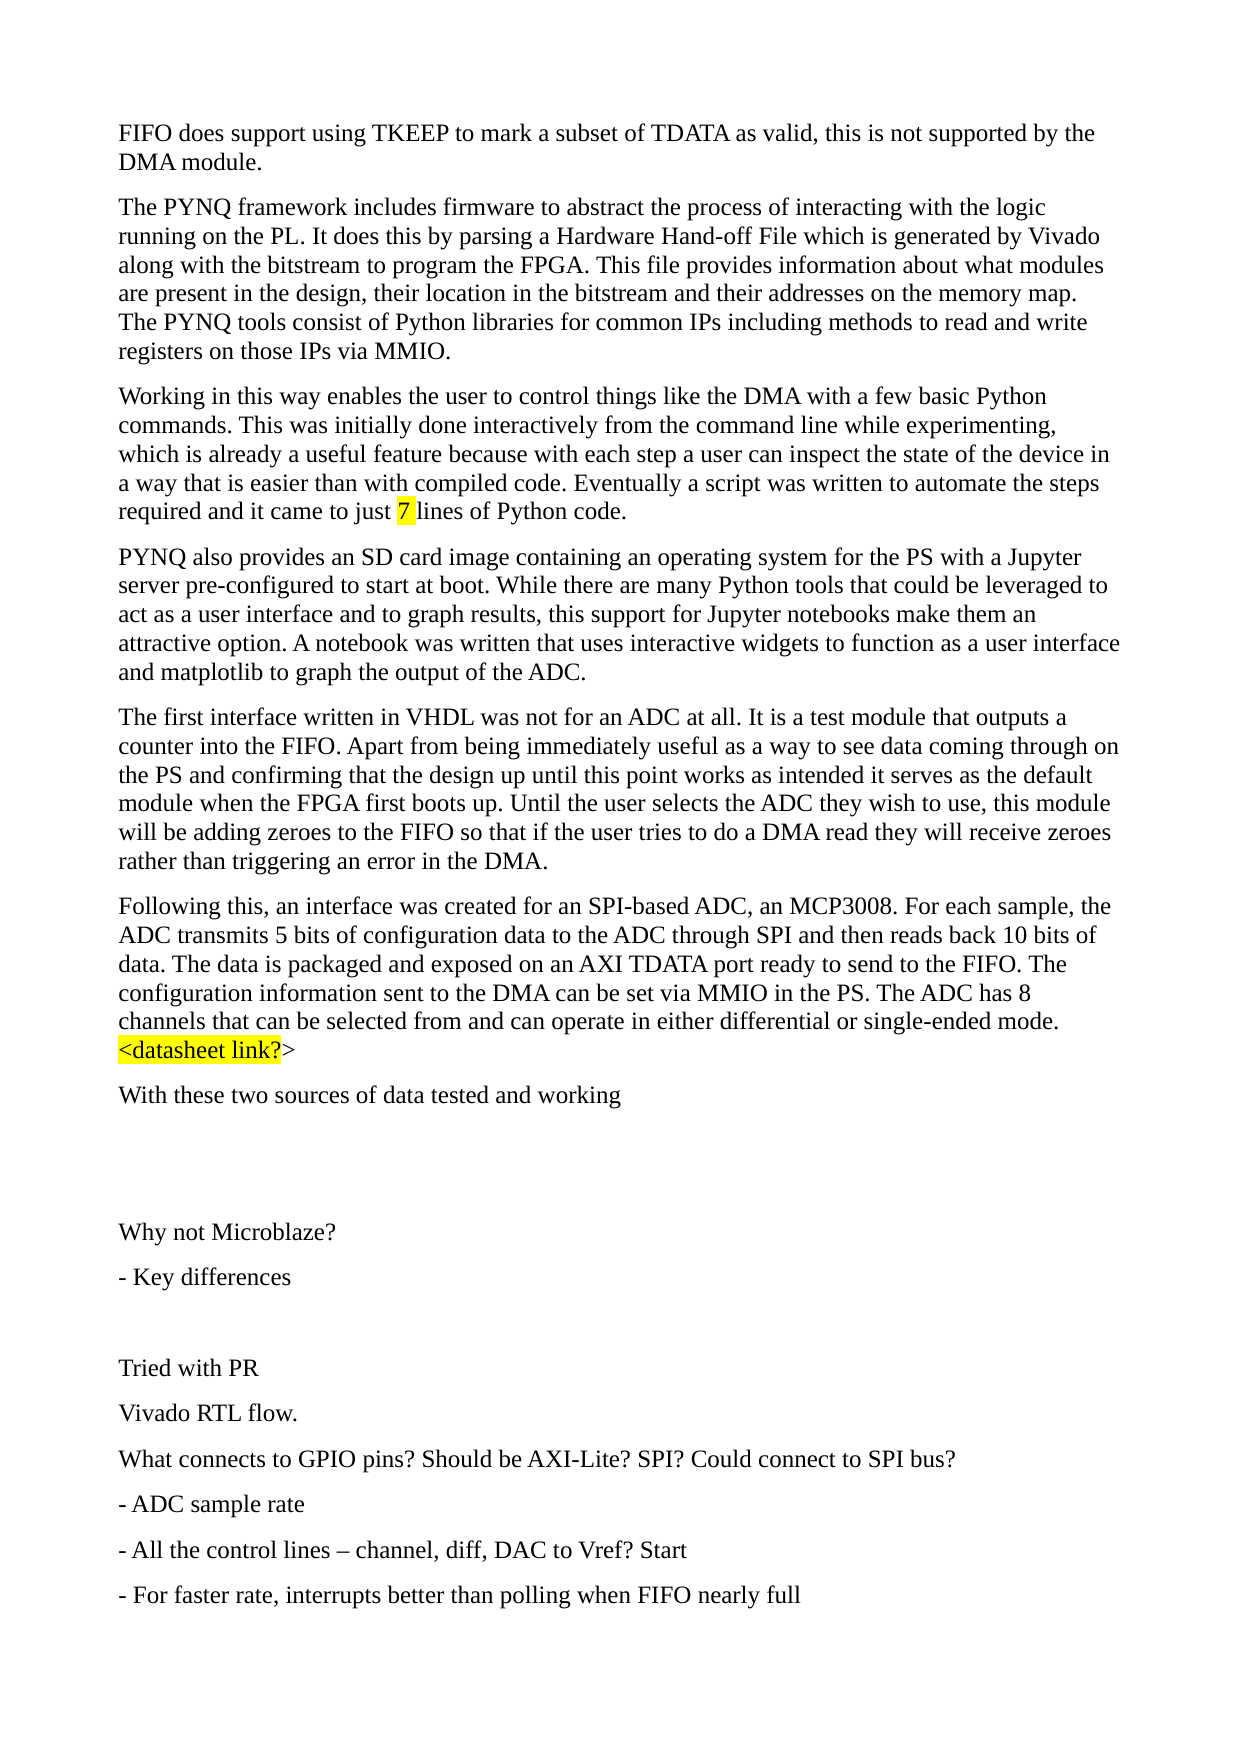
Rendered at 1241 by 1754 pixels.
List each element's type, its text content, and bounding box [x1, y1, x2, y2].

text The PYNQ framework includes firmware to abstract the process of interacting with the logic running on the PL. It does this by parsing a Hardware Hand-off File which is generated by Vivado along with the bitstream to program the FPGA. This file provides information about what modules are present in the design, their location in the bitstream and their addresses on the memory map. The PYNQ tools consist of Python libraries for common IPs including methods to read and write registers on those IPs via MMIO. [118, 192, 1122, 365]
text The first interface written in VHDL was not for an ADC at all. It is a test module that outputs a counter into the FIFO. Apart from being immediately useful as a way to see data coming through on the PS and confirming that the design up until this point works as intended it serves as the default module when the FPGA first boots up. Until the user selects the ADC they wish to use, this module will be adding zeroes to the FIFO so that if the user tries to do a DMA read they will receive zeroes rather than triggering an error in the DMA. [118, 702, 1122, 875]
text Following this, an interface was created for an SPI-based ADC, an MCP3008. For each sample, the ADC transmits 5 bits of configuration data to the ADC through SPI and then reads back 10 bits of data. The data is packaged and exposed on an AXI TDATA port ready to send to the FIFO. The configuration information sent to the DMA can be set via MMIO in the PS. The ADC has 8 channels that can be selected from and can operate in either differential or single-ended mode. <datasheet link?> [118, 891, 1122, 1064]
text - ADC sample rate [118, 1489, 1122, 1518]
text Vivado RTL flow. [118, 1398, 1122, 1427]
text Tried with PR [118, 1353, 1122, 1382]
text Why not Microblaze? [118, 1217, 1122, 1246]
text - All the control lines – channel, diff, DAC to Vref? Start [118, 1535, 1122, 1563]
text PYNQ also provides an SD card image containing an operating system for the PS with a Jupyter server pre-configured to start at boot. While there are many Python tools that could be leveraged to act as a user interface and to graph results, this support for Jupyter notebooks make them an attractive option. A notebook was written that uses interactive widgets to function as a user interface and matplotlib to graph the output of the ADC. [118, 542, 1122, 686]
text Working in this way enables the user to control things like the DMA with a few basic Python commands. This was initially done interactively from the command line while experimenting, which is already a useful feature because with each step a user can inspect the state of the device in a way that is easier than with compiled code. Eventually a script was written to automate the steps required and it came to just 7 lines of Python code. [118, 381, 1122, 525]
text - For faster rate, interrupts better than polling when FIFO nearly full [118, 1580, 1122, 1609]
text What connects to GPIO pins? Should be AXI-Lite? SPI? Could connect to SPI bus? [118, 1444, 1122, 1473]
text With these two sources of data tested and working [118, 1081, 1122, 1109]
text - Key differences [118, 1262, 1122, 1291]
text FIFO does support using TKEEP to mark a subset of TDATA as valid, this is not supported by the DMA module. [118, 118, 1122, 176]
